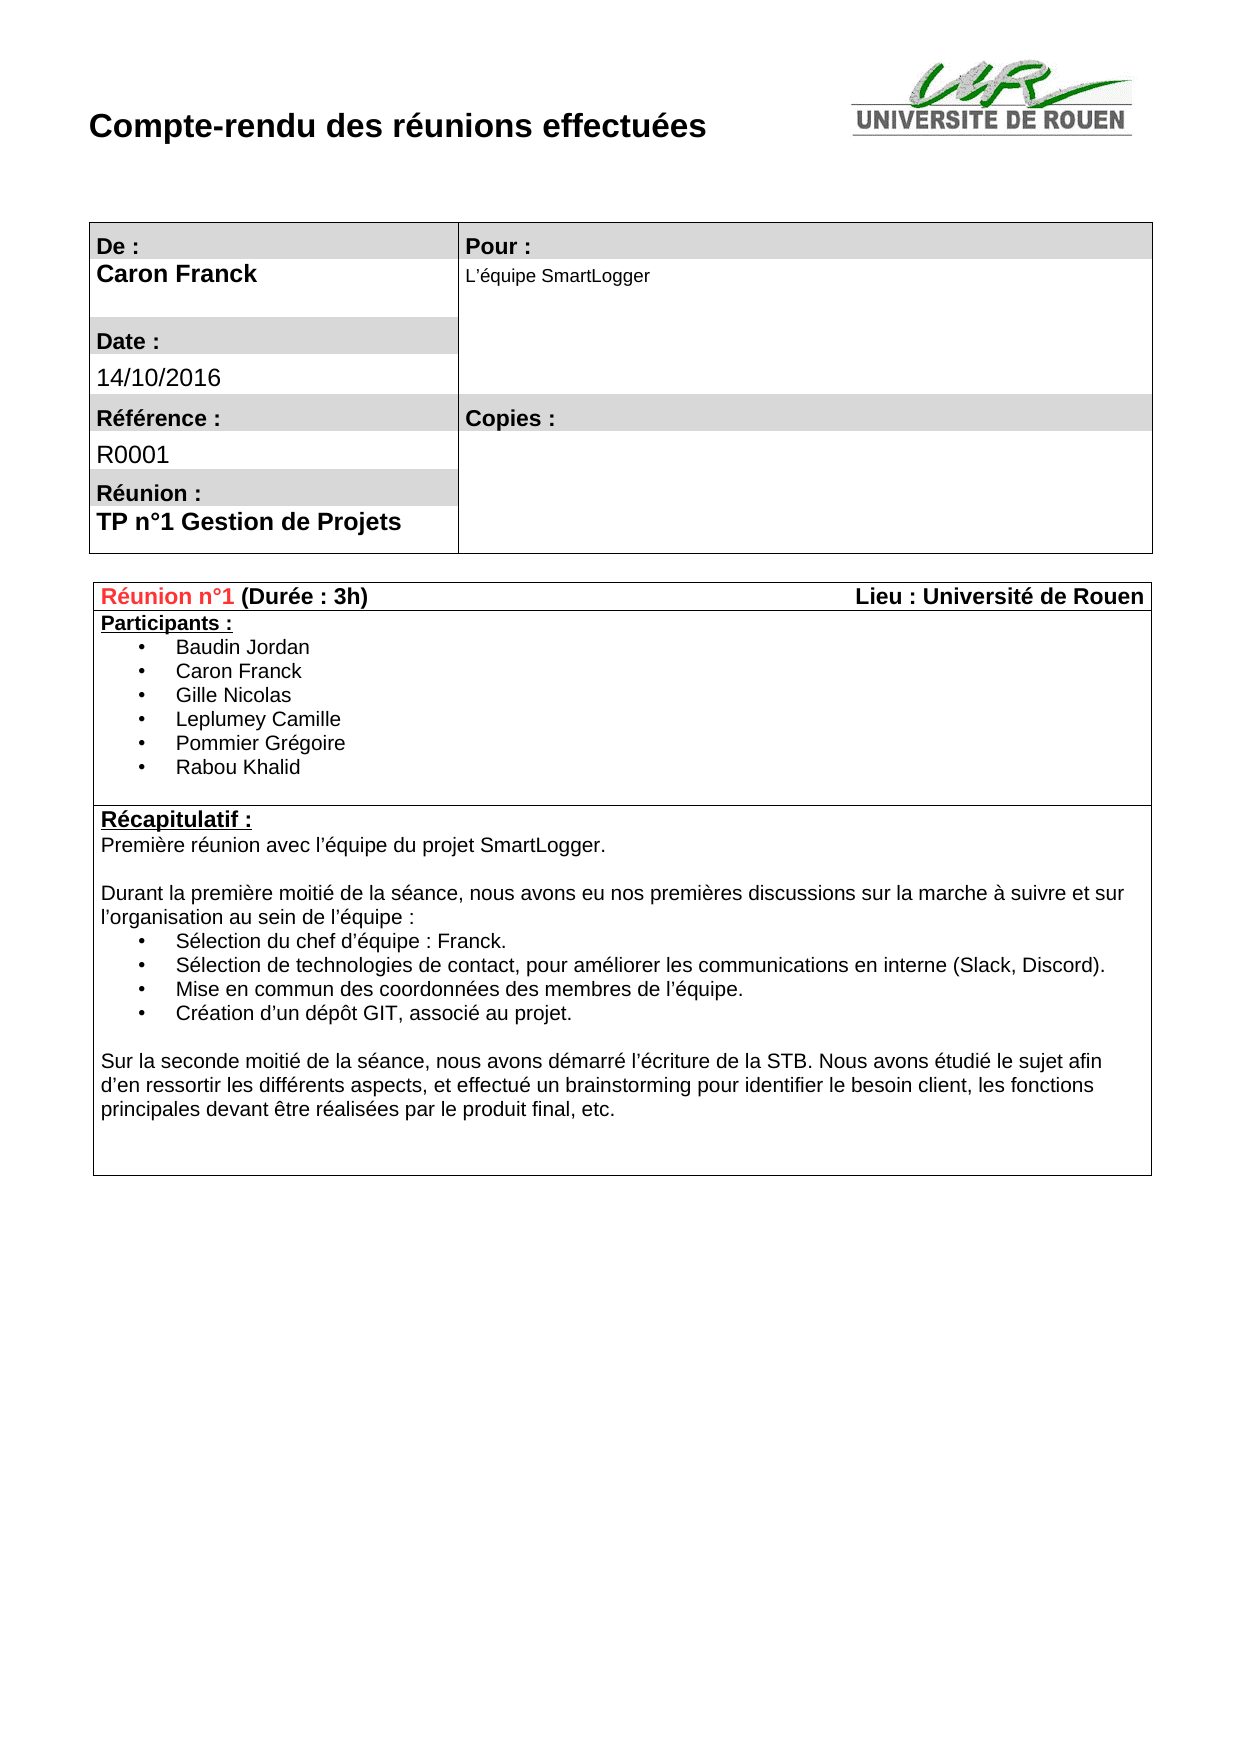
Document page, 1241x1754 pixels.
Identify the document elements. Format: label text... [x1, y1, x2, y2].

table_header Lieu : Université de Rouen [625, 583, 1151, 609]
table_cell Récapitulatif : Première réunion avec l’équipe du projet SmartLogger. Durant la première moitié de la séance, nous avons eu nos premières discussions sur la marche à suivre et sur l’organisation au sein de l’équipe : Sélection du chef d’équipe : Franck. Sélection de technologies de contact, pour améliorer les communications en interne (Slack, Discord). Mise en commun des coordonnées des membres de l’équipe. Création d’un dépôt GIT, associé au projet. Sur la seconde moitié de la séance, nous avons démarré l’écriture de la STB. Nous avons étudié le sujet afin d’en ressortir les différents aspects, et effectué un brainstorming pour identifier le besoin client, les fonctions principales devant être réalisées par le produit final, etc. [94, 806, 1151, 1174]
table_cell Caron Franck [90, 259, 458, 317]
table_cell 14/10/2016 [90, 354, 458, 394]
text Compte-rendu des réunions effectuées [89, 106, 1152, 145]
table_cell Réunion : [90, 469, 458, 506]
table_cell Date : [90, 317, 458, 354]
table_cell Participants : Baudin Jordan Caron Franck Gille Nicolas Leplumey Camille Pommier Grégoire Rabou Khalid [94, 611, 1151, 805]
table_cell L’équipe SmartLogger [459, 259, 1152, 394]
table_cell Copies : [459, 394, 1152, 431]
table_cell [459, 431, 1152, 553]
table_header Réunion n°1 (Durée : 3h) [94, 583, 624, 609]
table_cell R0001 [90, 431, 458, 469]
table_cell Référence : [90, 394, 458, 431]
table_cell TP n°1 Gestion de Projets [90, 506, 458, 553]
table_header De : [90, 223, 458, 259]
table_header Pour : [459, 223, 1152, 259]
